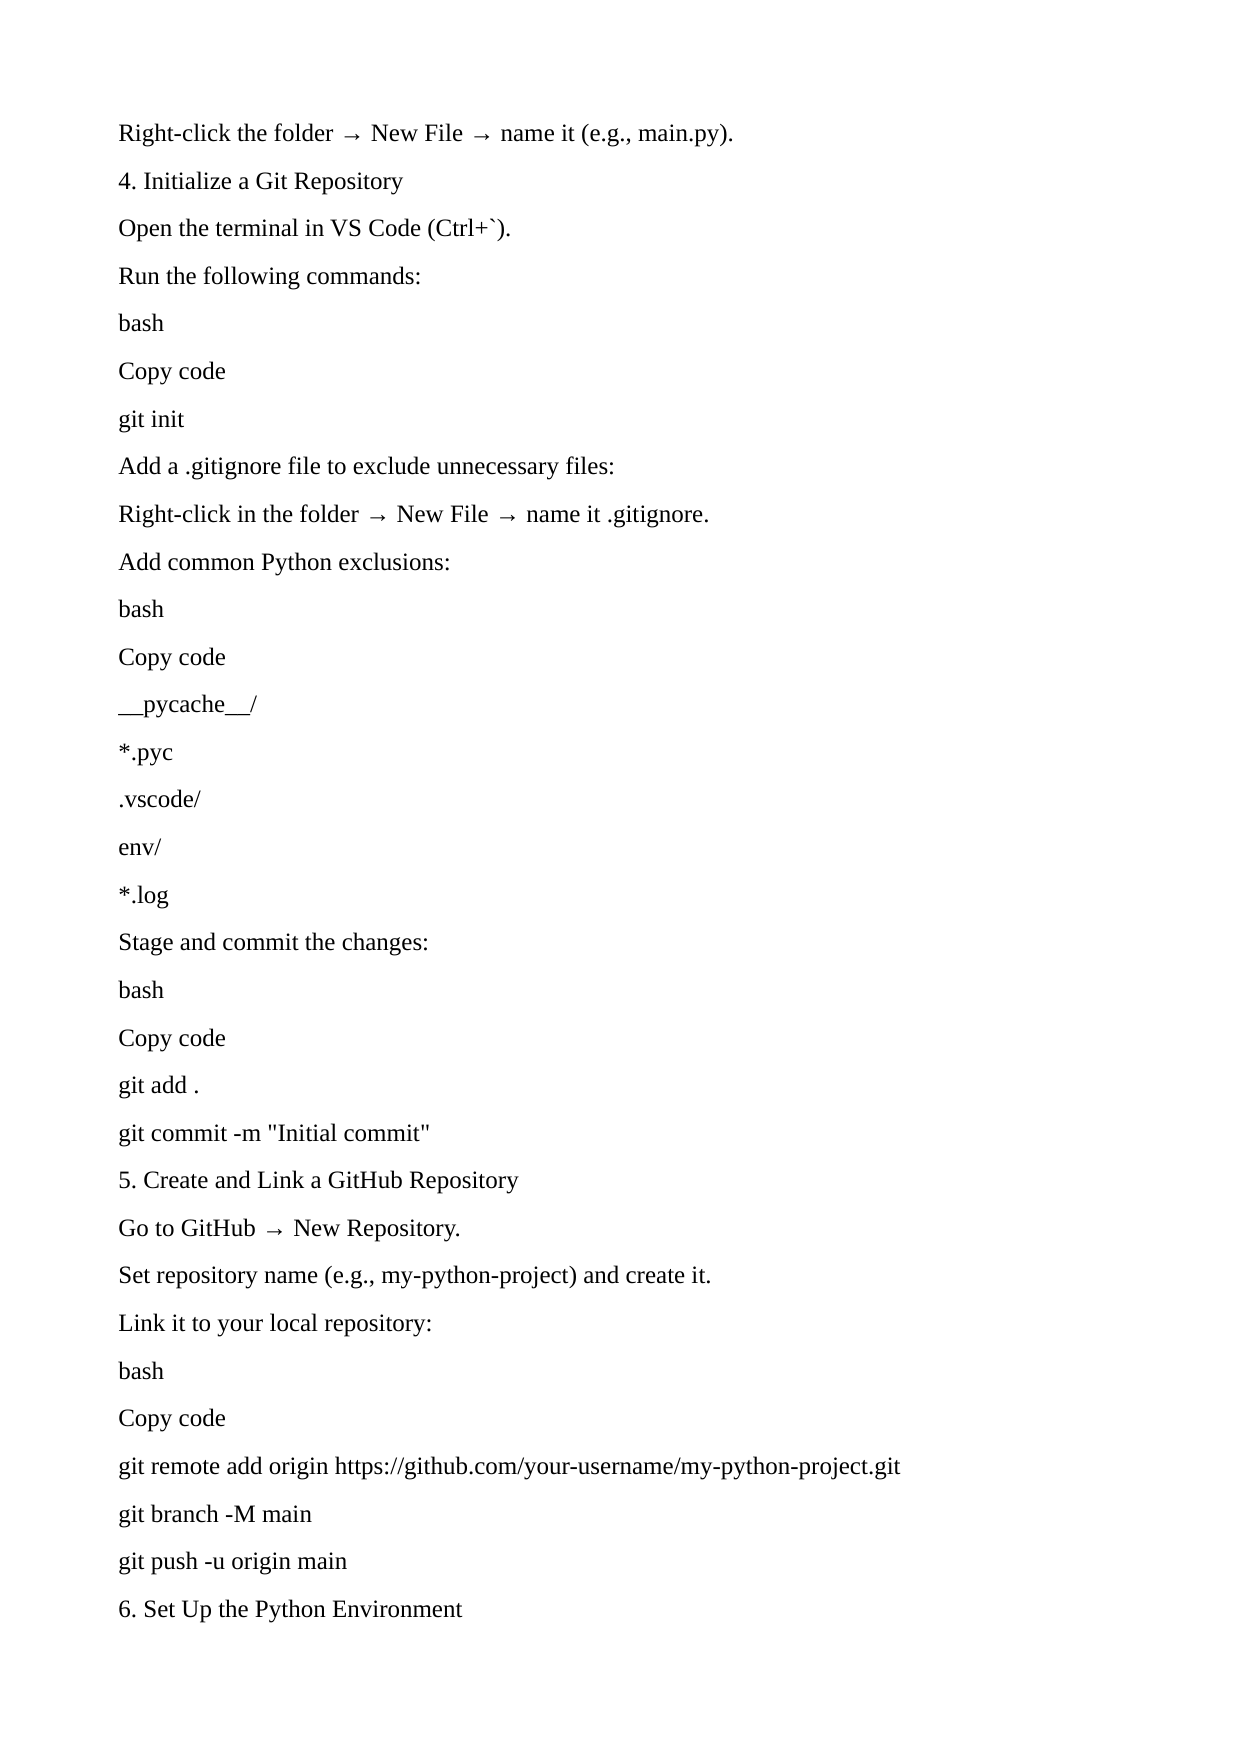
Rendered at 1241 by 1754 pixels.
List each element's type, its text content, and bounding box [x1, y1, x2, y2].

text Copy code [118, 356, 1122, 385]
text bash [118, 308, 1122, 337]
text 6. Set Up the Python Environment [118, 1594, 1122, 1623]
text Add common Python exclusions: [118, 547, 1122, 575]
text *.pyc [118, 737, 1122, 766]
text Link it to your local repository: [118, 1308, 1122, 1337]
text git commit -m "Initial commit" [118, 1118, 1122, 1147]
text Open the terminal in VS Code (Ctrl+`). [118, 213, 1122, 242]
text Copy code [118, 1403, 1122, 1432]
text 4. Initialize a Git Repository [118, 166, 1122, 194]
text *.log [118, 880, 1122, 908]
text __pycache__/ [118, 689, 1122, 718]
text env/ [118, 832, 1122, 861]
text git push -u origin main [118, 1546, 1122, 1575]
text 5. Create and Link a GitHub Repository [118, 1165, 1122, 1194]
text Right-click the folder → New File → name it (e.g., main.py). [118, 118, 1122, 147]
text git init [118, 404, 1122, 432]
text bash [118, 1356, 1122, 1384]
text .vscode/ [118, 784, 1122, 813]
text Stage and commit the changes: [118, 927, 1122, 956]
text git branch -M main [118, 1499, 1122, 1527]
text bash [118, 975, 1122, 1004]
text Run the following commands: [118, 261, 1122, 290]
text Go to GitHub → New Repository. [118, 1213, 1122, 1242]
text git remote add origin https://github.com/your-username/my-python-project.git [118, 1451, 1122, 1480]
text Copy code [118, 1023, 1122, 1051]
text bash [118, 594, 1122, 623]
text Right-click in the folder → New File → name it .gitignore. [118, 499, 1122, 528]
text git add . [118, 1070, 1122, 1099]
text Copy code [118, 642, 1122, 671]
text Add a .gitignore file to exclude unnecessary files: [118, 451, 1122, 480]
text Set repository name (e.g., my-python-project) and create it. [118, 1261, 1122, 1289]
